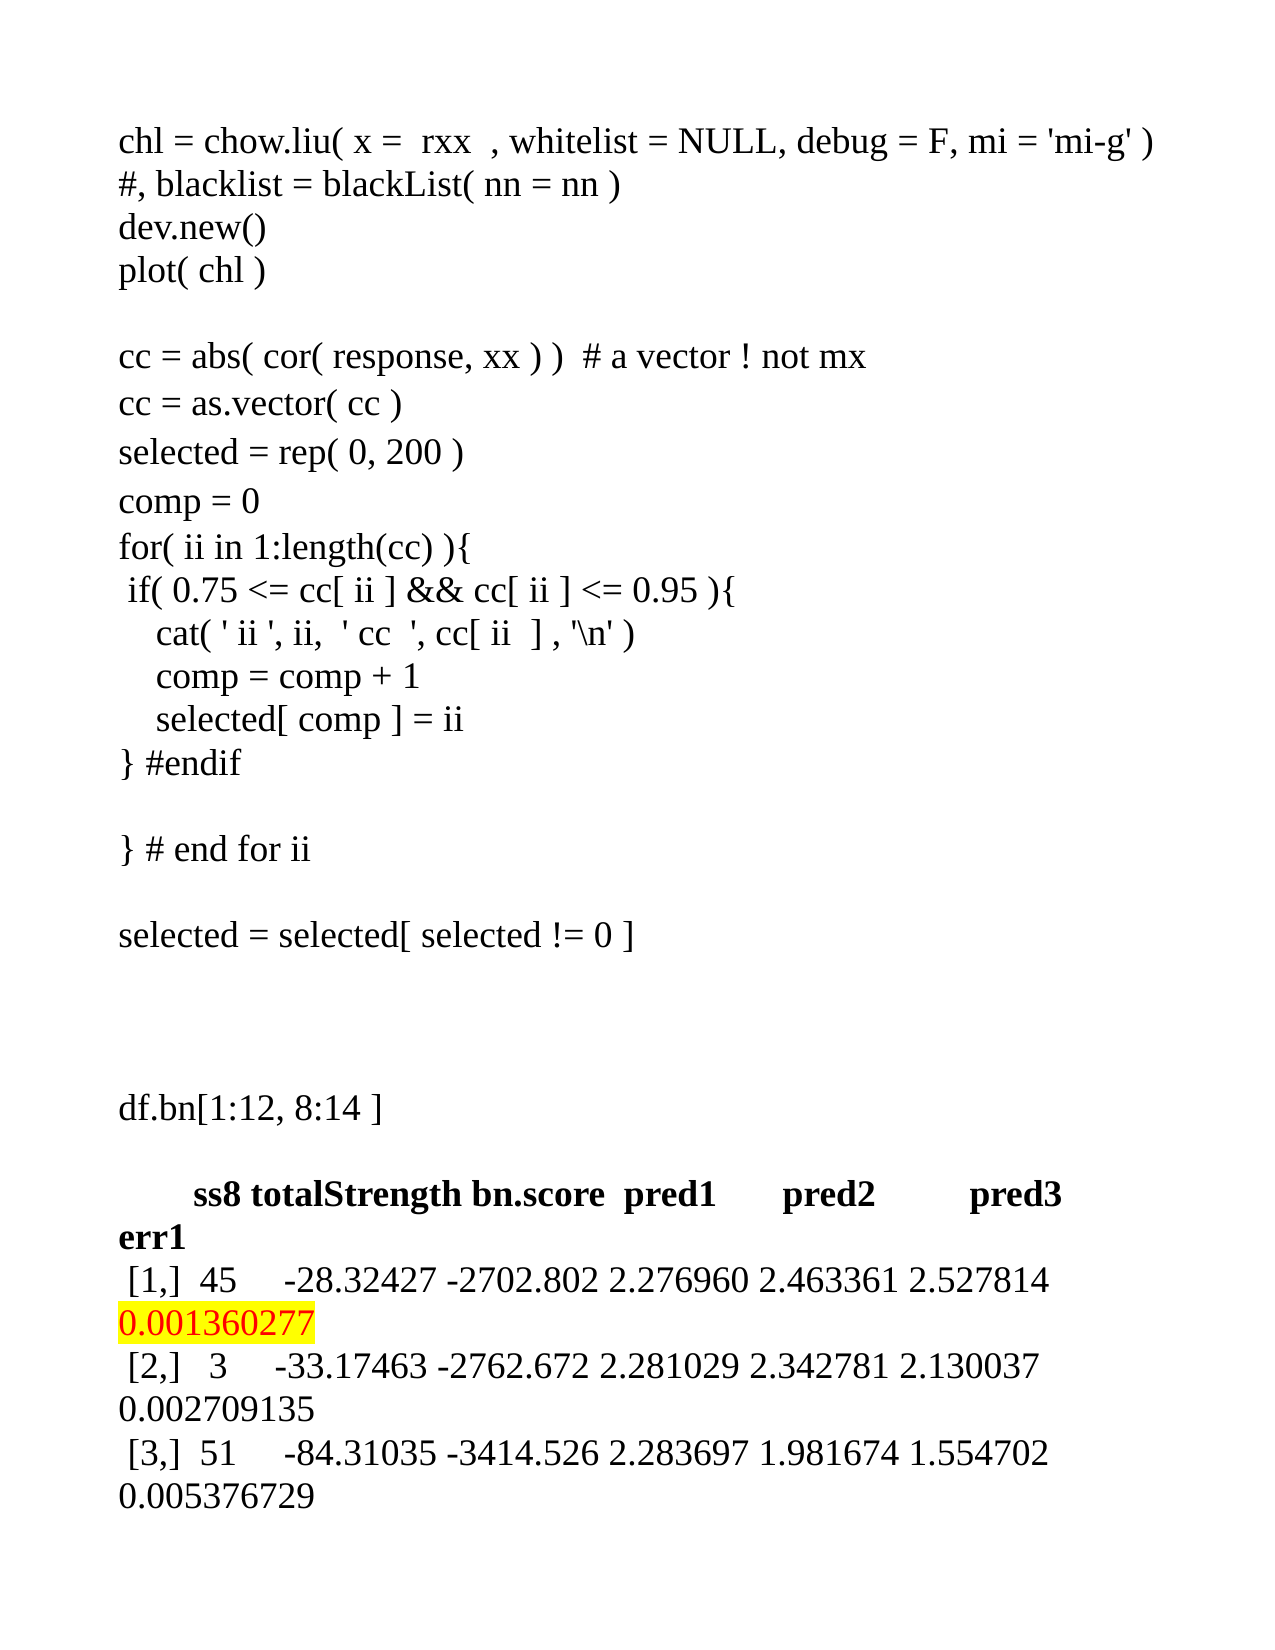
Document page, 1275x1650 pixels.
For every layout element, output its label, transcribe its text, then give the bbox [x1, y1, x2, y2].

text } #endif [118, 740, 1157, 783]
text cat( ' ii ', ii, ' cc ', cc[ ii ] , '\n' ) [118, 611, 1157, 654]
text comp = comp + 1 [118, 654, 1157, 697]
text [3,] 51 -84.31035 -3414.526 2.283697 1.981674 1.554702 0.005376729 [118, 1430, 1157, 1516]
text chl = chow.liu( x = rxx , whitelist = NULL, debug = F, mi = 'mi-g' ) #, blacklist = blackList( nn = nn ) [118, 118, 1157, 204]
text [1,] 45 -28.32427 -2702.802 2.276960 2.463361 2.527814 0.001360277 [118, 1257, 1157, 1344]
text if( 0.75 <= cc[ ii ] && cc[ ii ] <= 0.95 ){ [118, 567, 1157, 611]
text df.bn[1:12, 8:14 ] [118, 1085, 1157, 1128]
text [2,] 3 -33.17463 -2762.672 2.281029 2.342781 2.130037 0.002709135 [118, 1344, 1157, 1430]
text selected = selected[ selected != 0 ] [118, 912, 1157, 956]
text cc = as.vector( cc ) [118, 380, 1157, 423]
text plot( chl ) [118, 247, 1157, 291]
text cc = abs( cor( response, xx ) ) # a vector ! not mx [118, 334, 1157, 377]
text } # end for ii [118, 826, 1157, 869]
text selected = rep( 0, 200 ) [118, 429, 1157, 472]
text for( ii in 1:length(cc) ){ [118, 524, 1157, 567]
text selected[ comp ] = ii [118, 697, 1157, 740]
text ss8 totalStrength bn.score pred1 pred2 pred3 err1 [118, 1171, 1157, 1257]
text dev.new() [118, 204, 1157, 247]
text comp = 0 [118, 478, 1157, 521]
